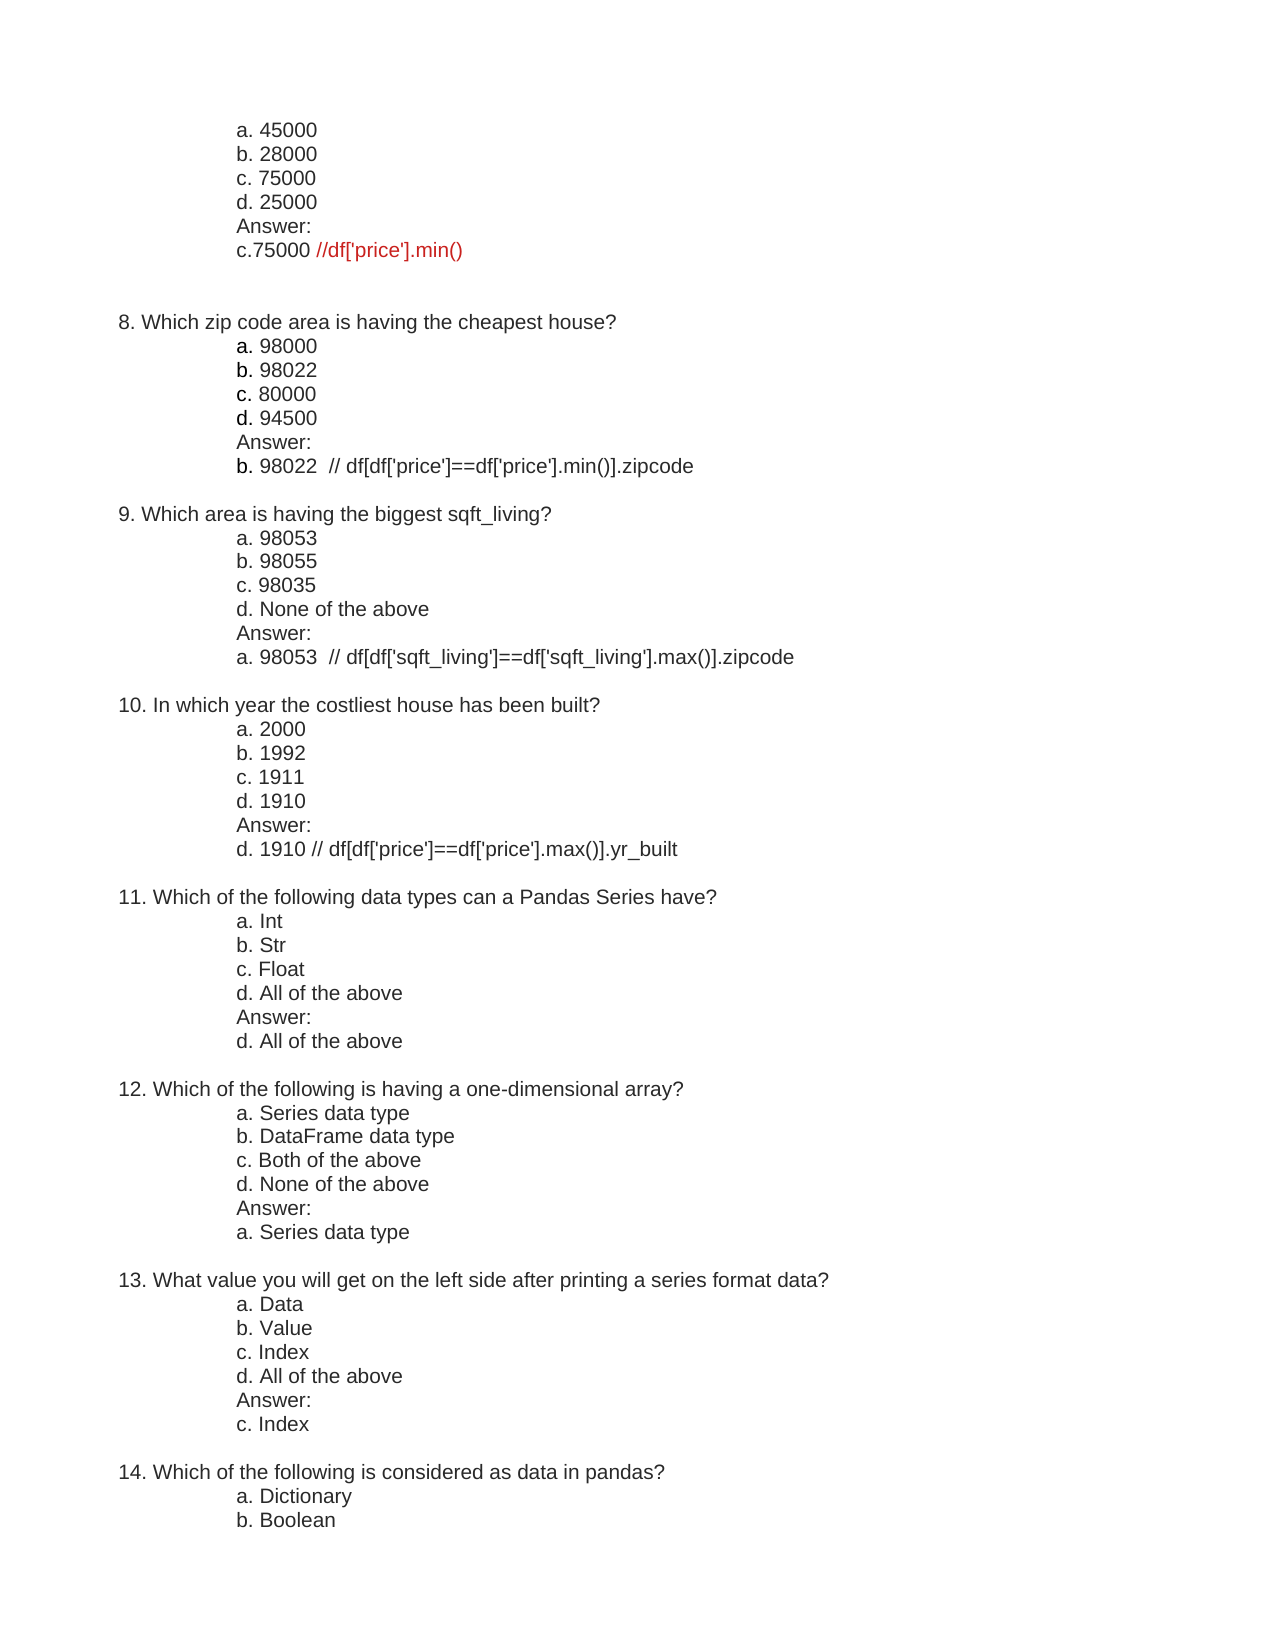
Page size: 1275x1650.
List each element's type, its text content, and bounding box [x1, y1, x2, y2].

text 14. Which of the following is considered as data in pandas? [118, 1460, 1157, 1484]
text 10. In which year the costliest house has been built? [118, 693, 1157, 717]
text d. 25000 [236, 190, 1157, 214]
text c. 98035 [236, 573, 1157, 597]
text c. Both of the above [236, 1148, 1157, 1172]
text Answer: [236, 1196, 1157, 1220]
text d. 94500 [236, 406, 1157, 429]
text a. Int [236, 909, 1157, 933]
text a. Series data type [236, 1100, 1157, 1124]
text Answer: [236, 1388, 1157, 1412]
text a. Series data type [236, 1220, 1157, 1244]
text c. 80000 [236, 382, 1157, 406]
text a. 98053 [236, 525, 1157, 549]
text b. 98022 [236, 358, 1157, 382]
text 8. Which zip code area is having the cheapest house? [118, 310, 1157, 334]
text a. 98000 [236, 334, 1157, 358]
text d. 1910 // df[df['price']==df['price'].max()].yr_built [236, 837, 1157, 861]
text d. None of the above [236, 1172, 1157, 1196]
text b. Str [236, 933, 1157, 957]
text 9. Which area is having the biggest sqft_living? [118, 501, 1157, 525]
text b. 1992 [236, 741, 1157, 765]
text Answer: [236, 621, 1157, 645]
text d. All of the above [236, 1364, 1157, 1388]
text Answer: [236, 1004, 1157, 1028]
text Answer: [236, 214, 1157, 238]
text b. 28000 [236, 142, 1157, 166]
text b. 98055 [236, 549, 1157, 573]
text c. Index [236, 1340, 1157, 1364]
text b. Value [236, 1316, 1157, 1340]
text c. 75000 [236, 166, 1157, 190]
text d. None of the above [236, 597, 1157, 621]
text b. Boolean [236, 1508, 1157, 1532]
text a. Dictionary [236, 1484, 1157, 1508]
text a. 98053 // df[df['sqft_living']==df['sqft_living'].max()].zipcode [236, 645, 1157, 669]
text a. 2000 [236, 717, 1157, 741]
text Answer: [236, 813, 1157, 837]
text d. All of the above [236, 981, 1157, 1004]
text c. Index [236, 1412, 1157, 1436]
text b. DataFrame data type [236, 1124, 1157, 1148]
text c. Float [236, 957, 1157, 981]
text 12. Which of the following is having a one-dimensional array? [118, 1076, 1157, 1100]
text d. 1910 [236, 789, 1157, 813]
text Answer: [236, 429, 1157, 453]
text d. All of the above [236, 1028, 1157, 1052]
text b. 98022 // df[df['price']==df['price'].min()].zipcode [236, 453, 1157, 477]
text c.75000 //df['price'].min() [236, 238, 1157, 262]
text 13. What value you will get on the left side after printing a series format data? [118, 1268, 1157, 1292]
text 11. Which of the following data types can a Pandas Series have? [118, 885, 1157, 909]
text a. Data [236, 1292, 1157, 1316]
text a. 45000 [236, 118, 1157, 142]
text c. 1911 [236, 765, 1157, 789]
